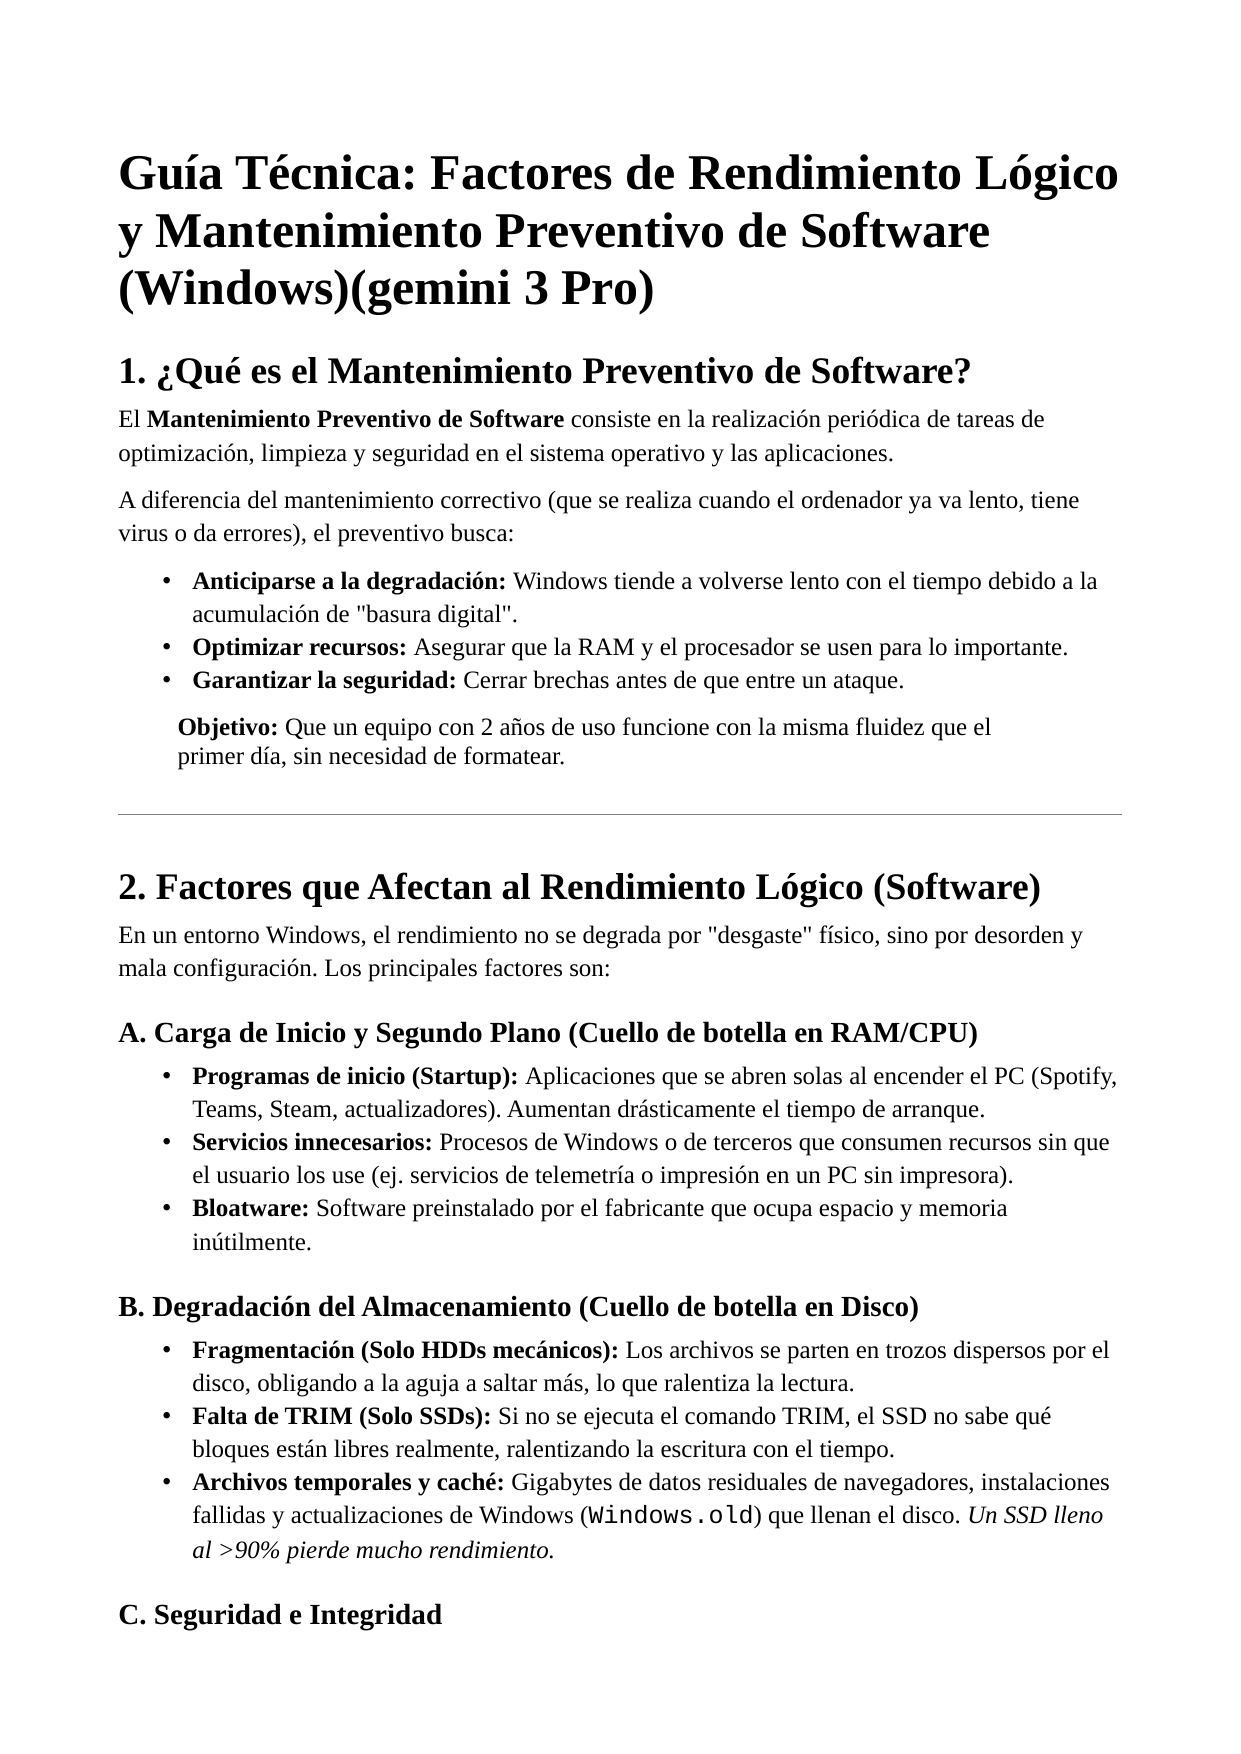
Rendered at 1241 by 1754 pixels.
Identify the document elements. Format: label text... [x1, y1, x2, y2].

list Optimizar recursos: Asegurar que la RAM y el procesador se usen para lo importante. [162, 632, 1122, 661]
subtitle 1. ¿Qué es el Mantenimiento Preventivo de Software? [118, 349, 1122, 392]
list Falta de TRIM (Solo SSDs): Si no se ejecuta el comando TRIM, el SSD no sabe qué bloques están libres realmente, ralentizando la escritura con el tiempo. [162, 1401, 1122, 1463]
subtitle 2. Factores que Afectan al Rendimiento Lógico (Software) [118, 864, 1122, 908]
text A diferencia del mantenimiento correctivo (que se realiza cuando el ordenador ya va lento, tiene virus o da errores), el preventivo busca: [118, 485, 1122, 547]
list Anticiparse a la degradación: Windows tiende a volverse lento con el tiempo debido a la acumulación de "basura digital". [162, 566, 1122, 628]
subtitle C. Seguridad e Integridad [118, 1597, 1122, 1631]
text El Mantenimiento Preventivo de Software consiste en la realización periódica de tareas de optimización, limpieza y seguridad en el sistema operativo y las aplicaciones. [118, 404, 1122, 466]
subtitle A. Carga de Inicio y Segundo Plano (Cuello de botella en RAM/CPU) [118, 1015, 1122, 1049]
list Garantizar la seguridad: Cerrar brechas antes de que entre un ataque. [162, 665, 1122, 694]
list Fragmentación (Solo HDDs mecánicos): Los archivos se parten en trozos dispersos por el disco, obligando a la aguja a saltar más, lo que ralentiza la lectura. [162, 1335, 1122, 1397]
list Programas de inicio (Startup): Aplicaciones que se abren solas al encender el PC (Spotify, Teams, Steam, actualizadores). Aumentan drásticamente el tiempo de arranque. [162, 1061, 1122, 1123]
text Objetivo: Que un equipo con 2 años de uso funcione con la misma fluidez que el primer día, sin necesidad de formatear. [177, 712, 1063, 770]
subtitle B. Degradación del Almacenamiento (Cuello de botella en Disco) [118, 1289, 1122, 1322]
list Bloatware: Software preinstalado por el fabricante que ocupa espacio y memoria inútilmente. [162, 1193, 1122, 1255]
list Servicios innecesarios: Procesos de Windows o de terceros que consumen recursos sin que el usuario los use (ej. servicios de telemetría o impresión en un PC sin impresora). [162, 1127, 1122, 1189]
list Archivos temporales y caché: Gigabytes de datos residuales de navegadores, instalaciones fallidas y actualizaciones de Windows (Windows.old) que llenan el disco. Un SSD lleno al >90% pierde mucho rendimiento. [162, 1467, 1122, 1564]
subtitle Guía Técnica: Factores de Rendimiento Lógico y Mantenimiento Preventivo de Software (Windows)(gemini 3 Pro) [118, 143, 1122, 316]
text En un entorno Windows, el rendimiento no se degrada por "desgaste" físico, sino por desorden y mala configuración. Los principales factores son: [118, 920, 1122, 982]
